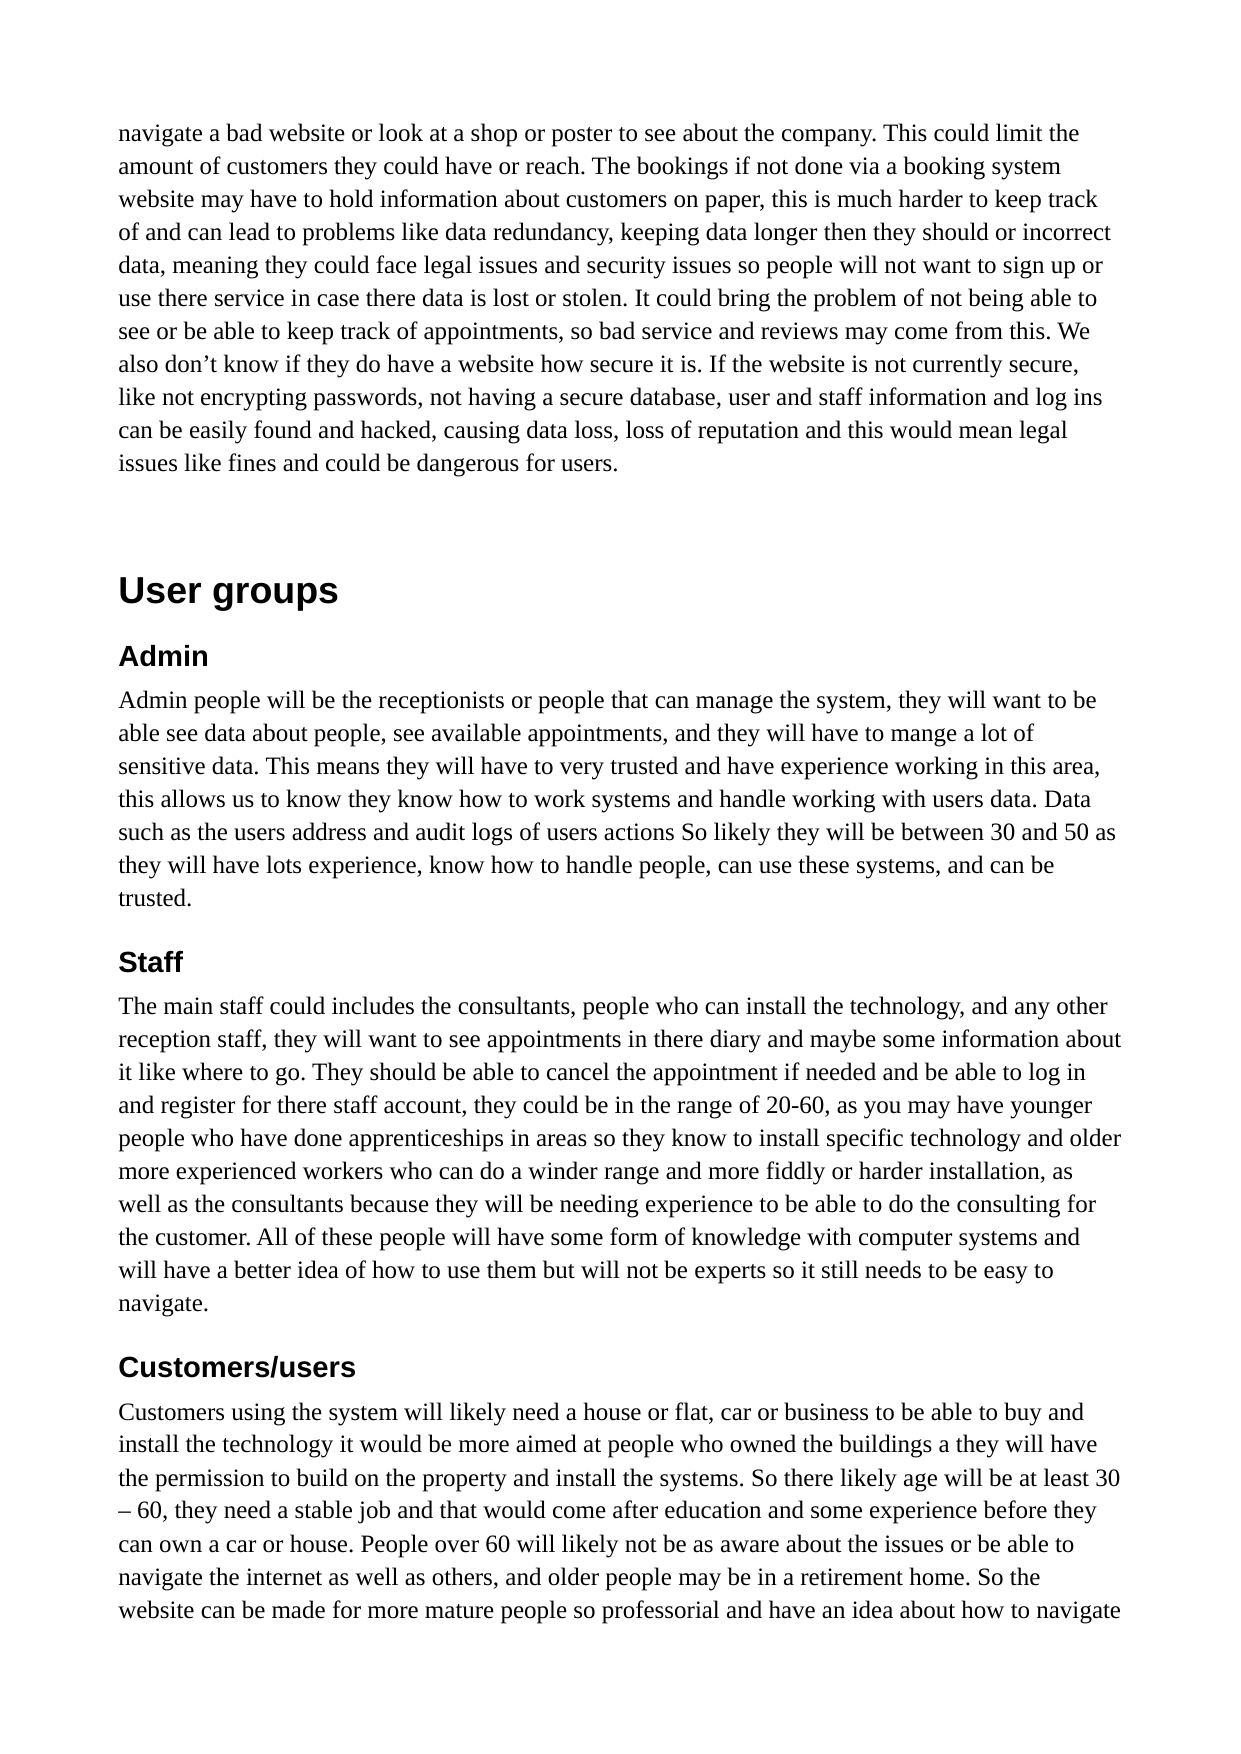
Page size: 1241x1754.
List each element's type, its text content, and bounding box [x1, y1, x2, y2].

text navigate a bad website or look at a shop or poster to see about the company. This could limit the amount of customers they could have or reach. The bookings if not done via a booking system website may have to hold information about customers on paper, this is much harder to keep track of and can lead to problems like data redundancy, keeping data longer then they should or incorrect data, meaning they could face legal issues and security issues so people will not want to sign up or use there service in case there data is lost or stolen. It could bring the problem of not being able to see or be able to keep track of appointments, so bad service and reviews may come from this. We also don’t know if they do have a website how secure it is. If the website is not currently secure, like not encrypting passwords, not having a secure database, user and staff information and log ins can be easily found and hacked, causing data loss, loss of reputation and this would mean legal issues like fines and could be dangerous for users. [118, 118, 1122, 477]
text The main staff could includes the consultants, people who can install the technology, and any other reception staff, they will want to see appointments in there diary and maybe some information about it like where to go. They should be able to cancel the appointment if needed and be able to log in and register for there staff account, they could be in the range of 20-60, as you may have younger people who have done apprenticeships in areas so they know to install specific technology and older more experienced workers who can do a winder range and more fiddly or harder installation, as well as the consultants because they will be needing experience to be able to do the consulting for the customer. All of these people will have some form of knowledge with computer systems and will have a better idea of how to use them but will not be experts so it still needs to be easy to navigate. [118, 991, 1122, 1317]
subtitle Customers/users [118, 1351, 1122, 1384]
text Admin people will be the receptionists or people that can manage the system, they will want to be able see data about people, see available appointments, and they will have to mange a lot of sensitive data. This means they will have to very trusted and have experience working in this area, this allows us to know they know how to work systems and handle working with users data. Data such as the users address and audit logs of users actions So likely they will be between 30 and 50 as they will have lots experience, know how to handle people, can use these systems, and can be trusted. [118, 685, 1122, 912]
text Customers using the system will likely need a house or flat, car or business to be able to buy and install the technology it would be more aimed at people who owned the buildings a they will have the permission to build on the property and install the systems. So there likely age will be at least 30 – 60, they need a stable job and that would come after education and some experience before they can own a car or house. People over 60 will likely not be as aware about the issues or be able to navigate the internet as well as others, and older people may be in a retirement home. So the website can be made for more mature people so professorial and have an idea about how to navigate [118, 1397, 1122, 1623]
subtitle User groups [118, 568, 1122, 612]
subtitle Staff [118, 945, 1122, 979]
subtitle Admin [118, 639, 1122, 672]
